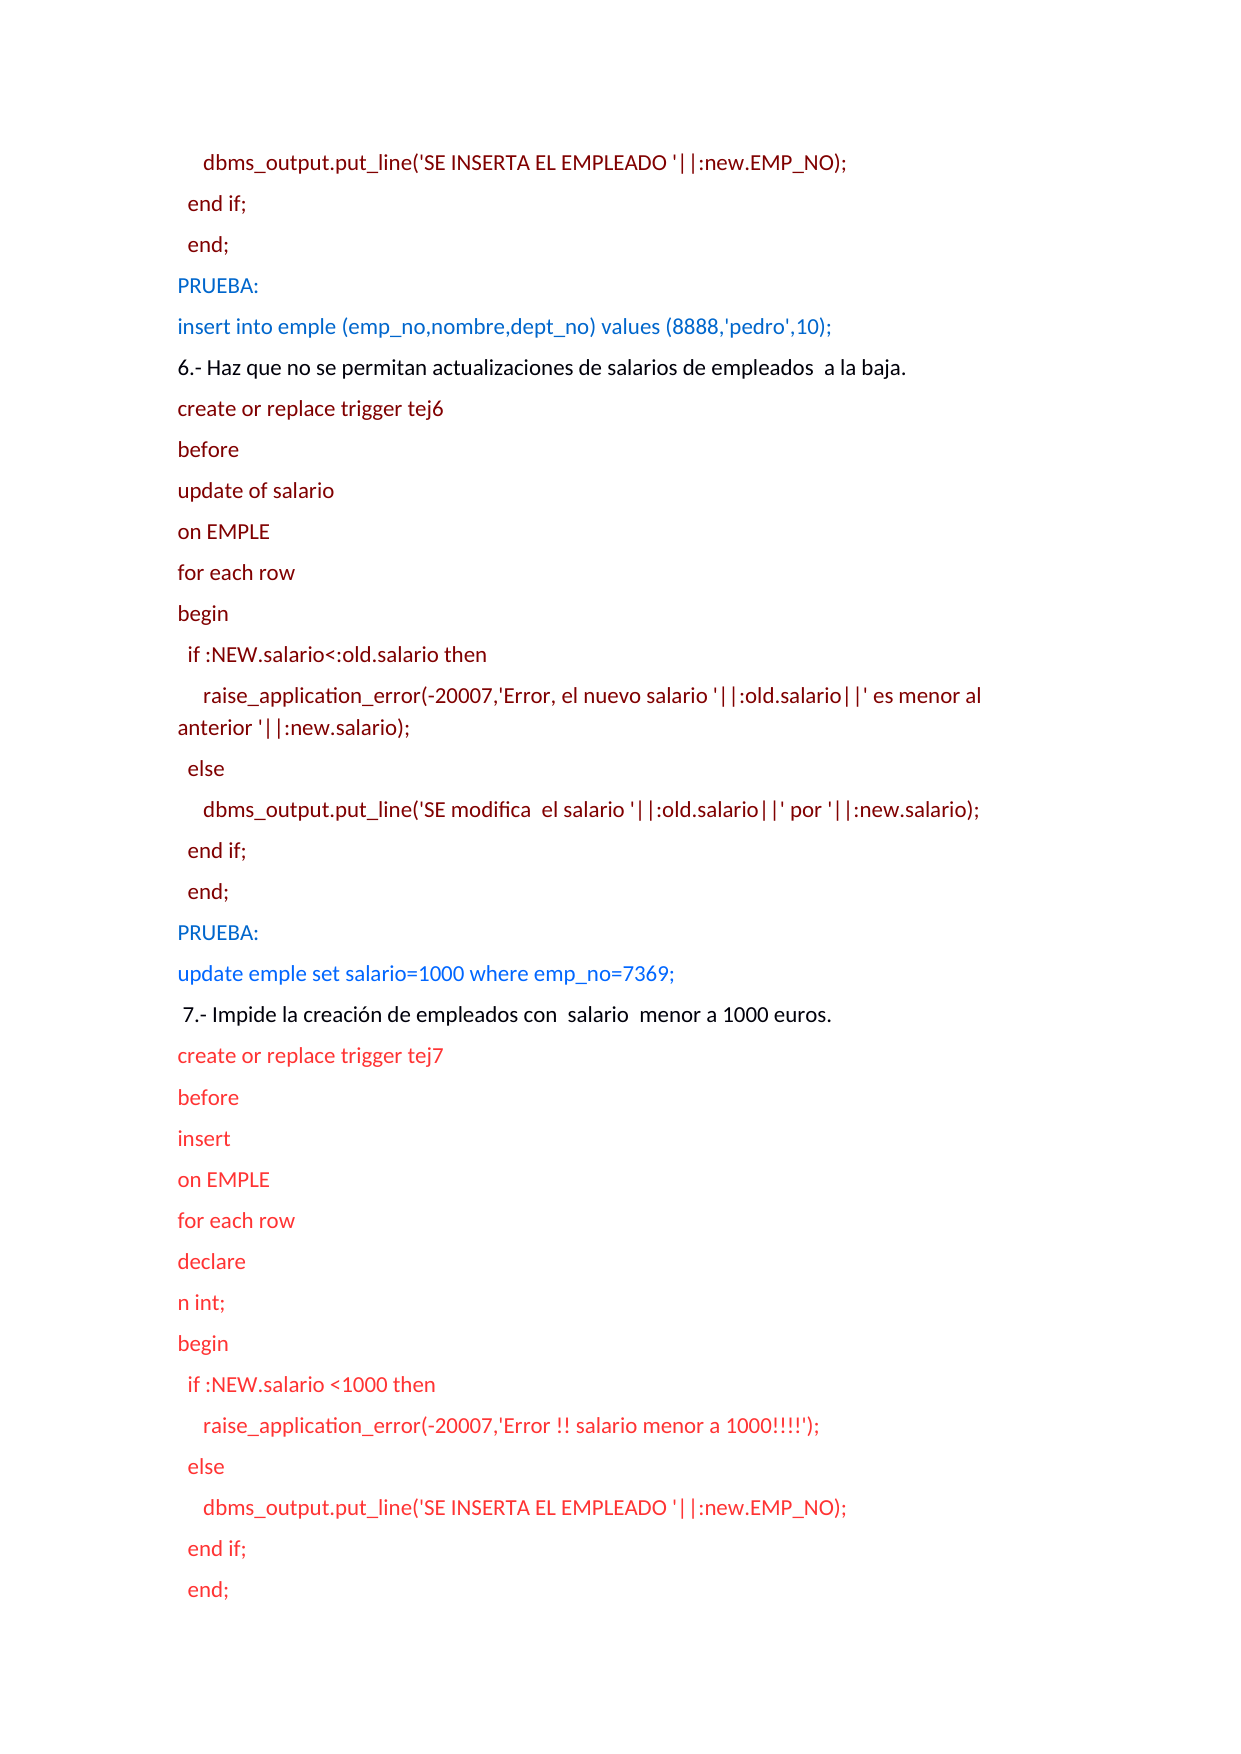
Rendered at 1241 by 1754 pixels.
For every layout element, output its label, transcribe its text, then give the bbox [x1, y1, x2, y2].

text insert [177, 1124, 1063, 1152]
text n int; [177, 1288, 1063, 1316]
text end if; [177, 836, 1063, 864]
text dbms_output.put_line('SE INSERTA EL EMPLEADO '||:new.EMP_NO); [177, 148, 1063, 176]
text 7.- Impide la creación de empleados con salario menor a 1000 euros. [177, 1001, 1063, 1029]
text before [177, 435, 1063, 463]
text end; [177, 230, 1063, 258]
text for each row [177, 558, 1063, 586]
text end; [177, 877, 1063, 906]
text for each row [177, 1206, 1063, 1234]
text if :NEW.salario<:old.salario then [177, 640, 1063, 668]
text insert into emple (emp_no,nombre,dept_no) values (8888,'pedro',10); [177, 312, 1063, 340]
text create or replace trigger tej6 [177, 394, 1063, 422]
text begin [177, 1329, 1063, 1357]
text PRUEBA: [177, 271, 1063, 299]
text begin [177, 599, 1063, 627]
text else [177, 1452, 1063, 1480]
text PRUEBA: [177, 918, 1063, 947]
text end; [177, 1575, 1063, 1603]
text on EMPLE [177, 1165, 1063, 1193]
text if :NEW.salario <1000 then [177, 1370, 1063, 1398]
text on EMPLE [177, 517, 1063, 545]
text 6.- Haz que no se permitan actualizaciones de salarios de empleados a la baja. [177, 353, 1063, 381]
text declare [177, 1247, 1063, 1275]
text dbms_output.put_line('SE INSERTA EL EMPLEADO '||:new.EMP_NO); [177, 1493, 1063, 1521]
text raise_application_error(-20007,'Error !! salario menor a 1000!!!!'); [177, 1411, 1063, 1439]
text raise_application_error(-20007,'Error, el nuevo salario '||:old.salario||' es menor al anterior '||:new.salario); [177, 681, 1063, 741]
text before [177, 1083, 1063, 1111]
text create or replace trigger tej7 [177, 1042, 1063, 1070]
text update emple set salario=1000 where emp_no=7369; [177, 959, 1063, 988]
text else [177, 754, 1063, 782]
text end if; [177, 189, 1063, 217]
text dbms_output.put_line('SE modifica el salario '||:old.salario||' por '||:new.salario); [177, 795, 1063, 823]
text end if; [177, 1534, 1063, 1562]
text update of salario [177, 476, 1063, 504]
